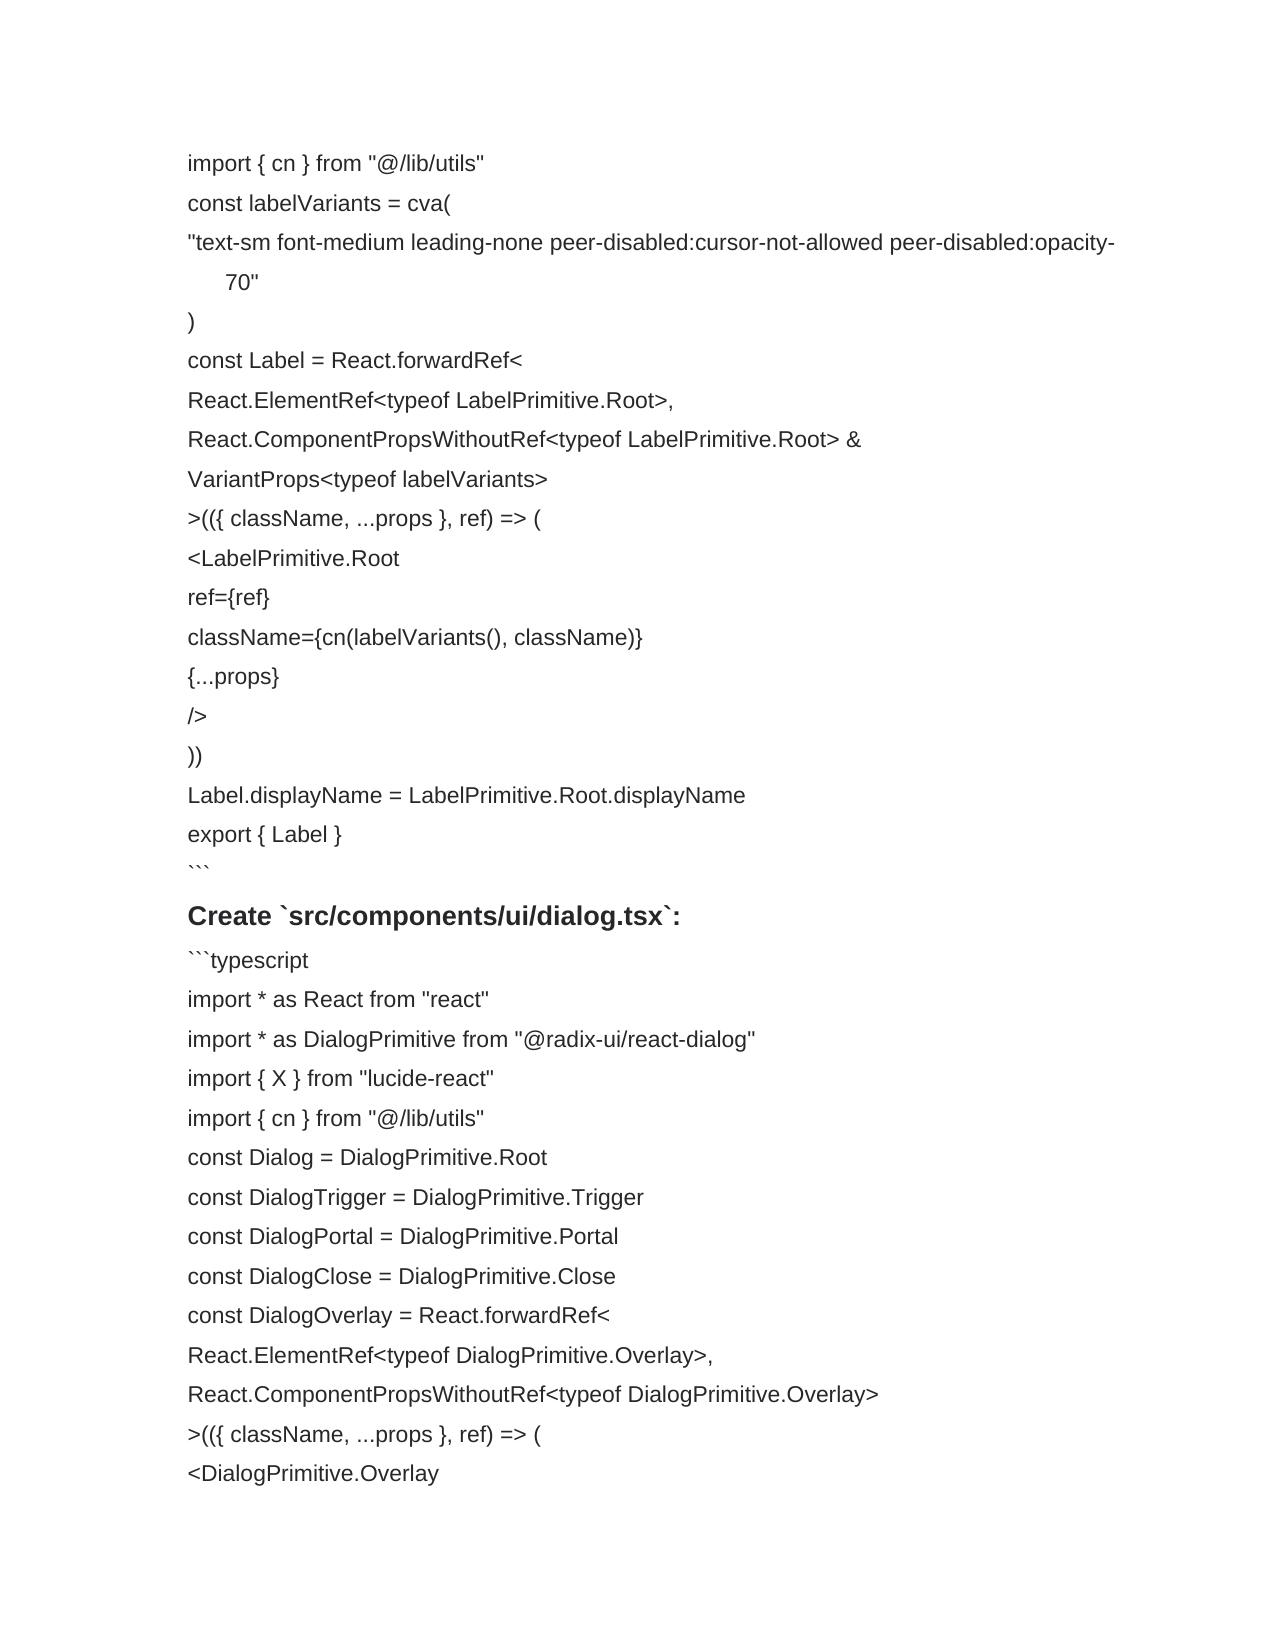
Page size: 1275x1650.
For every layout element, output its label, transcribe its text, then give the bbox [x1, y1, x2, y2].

list import { cn } from "@/lib/utils" [187, 150, 1125, 176]
list >(({ className, ...props }, ref) => ( [187, 505, 1125, 532]
list React.ComponentPropsWithoutRef<typeof LabelPrimitive.Root> & [187, 426, 1125, 453]
list <LabelPrimitive.Root [187, 545, 1125, 571]
list ref={ref} [187, 584, 1125, 611]
list Label.displayName = LabelPrimitive.Root.displayName [187, 782, 1125, 808]
list const DialogClose = DialogPrimitive.Close [187, 1263, 1125, 1289]
list import { cn } from "@/lib/utils" [187, 1105, 1125, 1131]
list export { Label } [187, 821, 1125, 847]
list >(({ className, ...props }, ref) => ( [187, 1421, 1125, 1447]
subtitle Create `src/components/ui/dialog.tsx`: [187, 900, 1125, 931]
list import * as React from "react" [187, 986, 1125, 1013]
list import * as DialogPrimitive from "@radix-ui/react-dialog" [187, 1026, 1125, 1052]
list React.ElementRef<typeof DialogPrimitive.Overlay>, [187, 1342, 1125, 1368]
list const Dialog = DialogPrimitive.Root [187, 1144, 1125, 1171]
list React.ComponentPropsWithoutRef<typeof DialogPrimitive.Overlay> [187, 1381, 1125, 1408]
list const DialogTrigger = DialogPrimitive.Trigger [187, 1184, 1125, 1210]
list ``` [187, 861, 1125, 887]
list className={cn(labelVariants(), className)} [187, 624, 1125, 650]
list React.ElementRef<typeof LabelPrimitive.Root>, [187, 387, 1125, 413]
list )) [187, 742, 1125, 768]
list const labelVariants = cva( [187, 189, 1125, 216]
list const DialogOverlay = React.forwardRef< [187, 1302, 1125, 1329]
list const DialogPortal = DialogPrimitive.Portal [187, 1223, 1125, 1250]
list /> [187, 703, 1125, 729]
list import { X } from "lucide-react" [187, 1065, 1125, 1092]
list ```typescript [187, 947, 1125, 973]
list VariantProps<typeof labelVariants> [187, 466, 1125, 492]
list const Label = React.forwardRef< [187, 347, 1125, 374]
list ) [187, 308, 1125, 334]
list <DialogPrimitive.Overlay [187, 1460, 1125, 1487]
list {...props} [187, 663, 1125, 689]
list "text-sm font-medium leading-none peer-disabled:cursor-not-allowed peer-disabled:opacity-70" [187, 229, 1125, 295]
